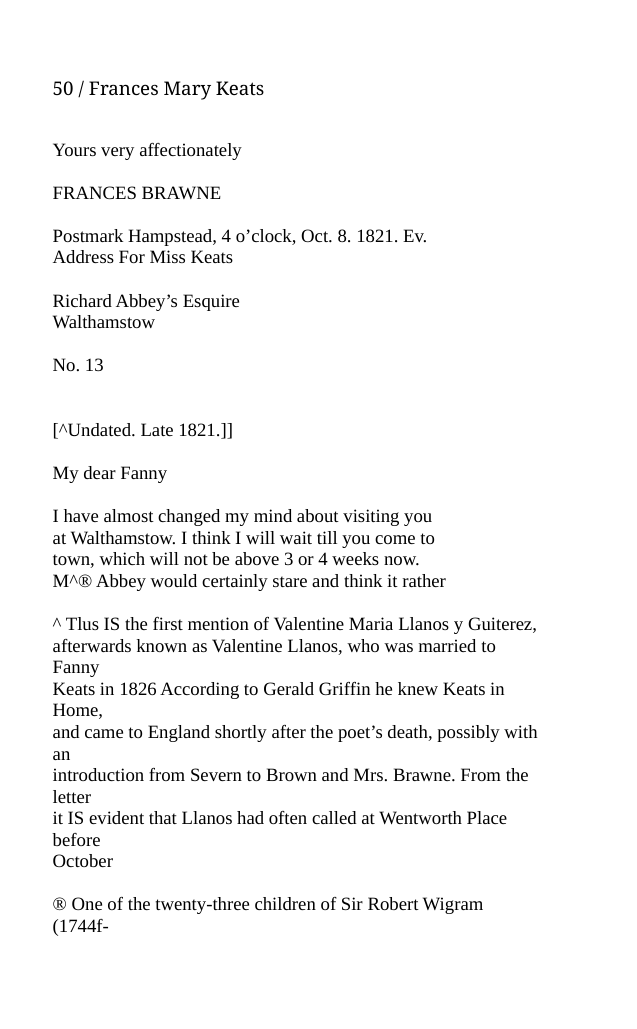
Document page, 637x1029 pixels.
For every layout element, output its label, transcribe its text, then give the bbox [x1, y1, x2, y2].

text and came to England shortly after the poet’s death, possibly with an [52, 721, 538, 764]
text it IS evident that Llanos had often called at Wentworth Place before [52, 807, 538, 850]
text ® One of the twenty-three children of Sir Robert Wigram (1744f- [52, 893, 538, 936]
text [^Undated. Late 1821.]] [52, 419, 538, 441]
text Walthamstow [52, 311, 538, 333]
text Yours very affectionately [52, 139, 538, 160]
text M^® Abbey would certainly stare and think it rather [52, 570, 538, 591]
text Keats in 1826 According to Gerald Griffin he knew Keats in Home, [52, 678, 538, 721]
text My dear Fanny [52, 462, 538, 484]
text Address For Miss Keats [52, 246, 538, 268]
text Postmark Hampstead, 4 o’clock, Oct. 8. 1821. Ev. [52, 225, 538, 246]
text ^ Tlus IS the first mention of Valentine Maria Llanos y Guiterez, [52, 613, 538, 634]
text at Walthamstow. I think I will wait till you come to [52, 527, 538, 548]
text afterwards known as Valentine Llanos, who was married to Fanny [52, 634, 538, 678]
text town, which will not be above 3 or 4 weeks now. [52, 548, 538, 570]
text introduction from Severn to Brown and Mrs. Brawne. From the letter [52, 764, 538, 807]
text I have almost changed my mind about visiting you [52, 505, 538, 527]
text No. 13 [52, 354, 538, 376]
text FRANCES BRAWNE [52, 182, 538, 203]
text Richard Abbey’s Esquire [52, 289, 538, 311]
text October [52, 850, 538, 872]
